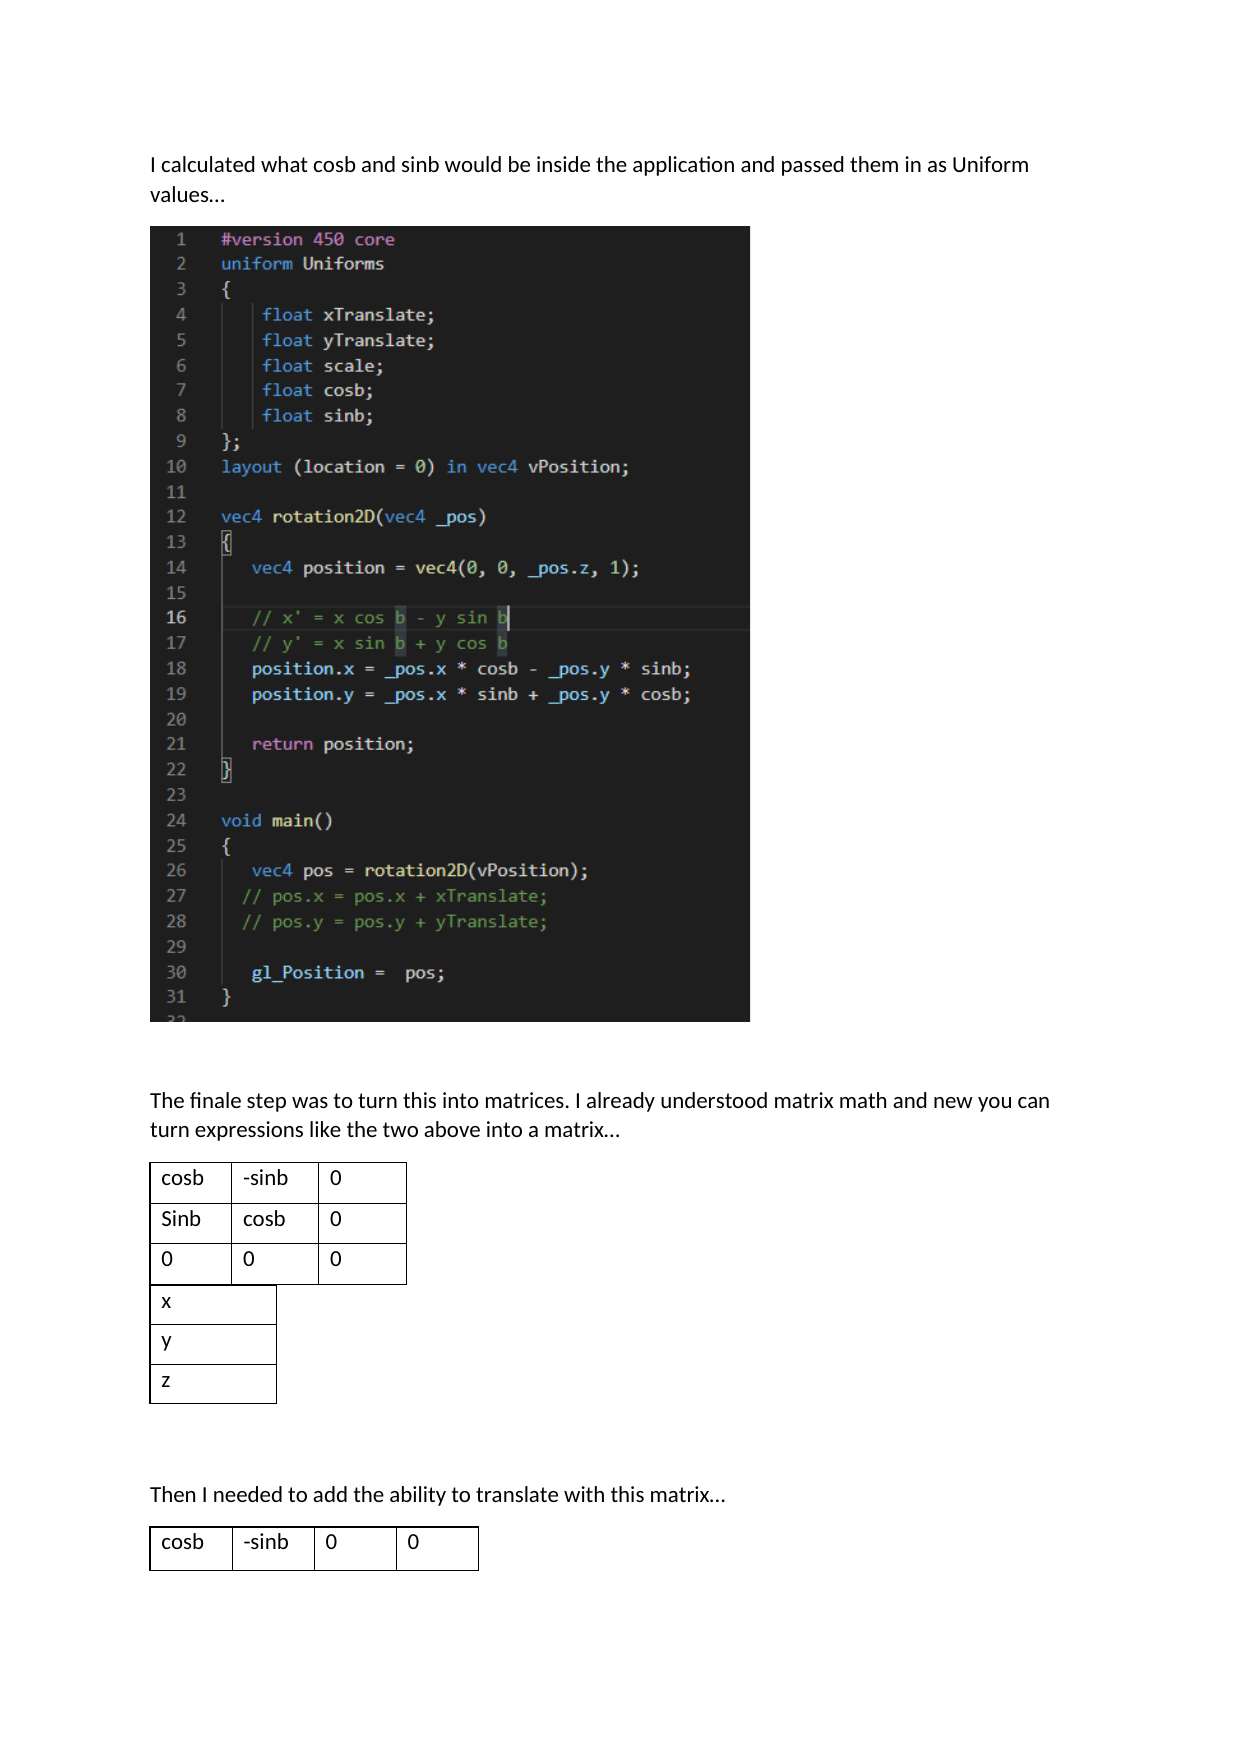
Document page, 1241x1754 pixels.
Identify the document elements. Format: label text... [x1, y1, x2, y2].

table_cell 0 [319, 1244, 406, 1284]
table_cell 0 [232, 1244, 318, 1284]
table_header 0 [315, 1528, 396, 1570]
table_header x [151, 1286, 276, 1324]
table_cell cosb [232, 1204, 318, 1243]
text The finale step was to turn this into matrices. I already understood matrix math and new you can turn expressions like the two above into a matrix… [150, 1086, 1090, 1144]
table_cell Sinb [151, 1204, 231, 1243]
text I calculated what cosb and sinb would be inside the application and passed them in as Uniform values… [150, 150, 1090, 208]
table_cell y [151, 1325, 276, 1364]
table_cell 0 [151, 1244, 231, 1284]
table_header -sinb [232, 1163, 318, 1203]
table_header 0 [397, 1528, 478, 1570]
text Then I needed to add the ability to translate with this matrix… [150, 1450, 1090, 1508]
table_header 0 [319, 1163, 406, 1203]
table_cell z [151, 1365, 276, 1403]
table_header cosb [151, 1528, 232, 1570]
table_header -sinb [233, 1528, 314, 1570]
table_cell 0 [319, 1204, 406, 1243]
table_header cosb [151, 1163, 231, 1203]
